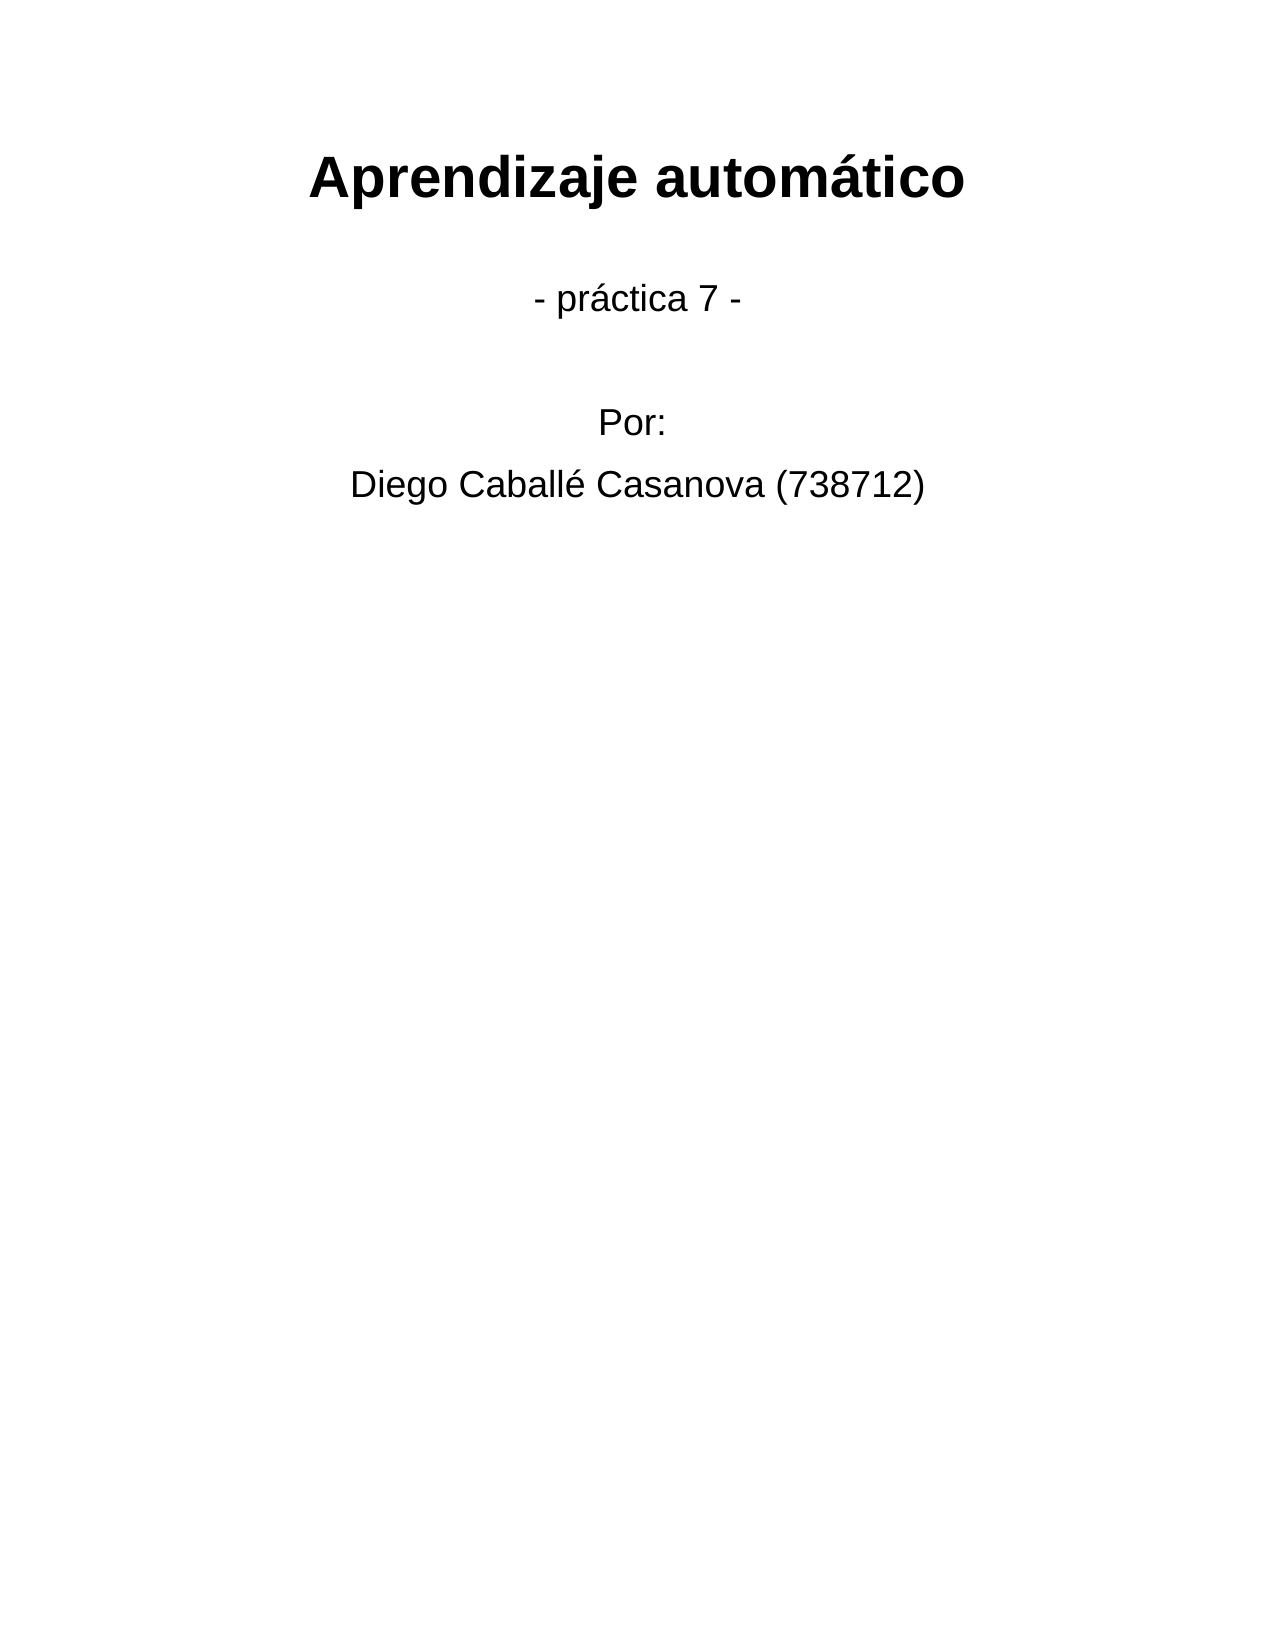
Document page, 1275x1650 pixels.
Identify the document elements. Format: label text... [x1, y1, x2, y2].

title Aprendizaje automático [118, 143, 1157, 210]
subtitle - práctica 7 - [118, 277, 1157, 320]
subtitle Diego Caballé Casanova (738712) [118, 462, 1157, 505]
subtitle Por: [118, 400, 1157, 443]
